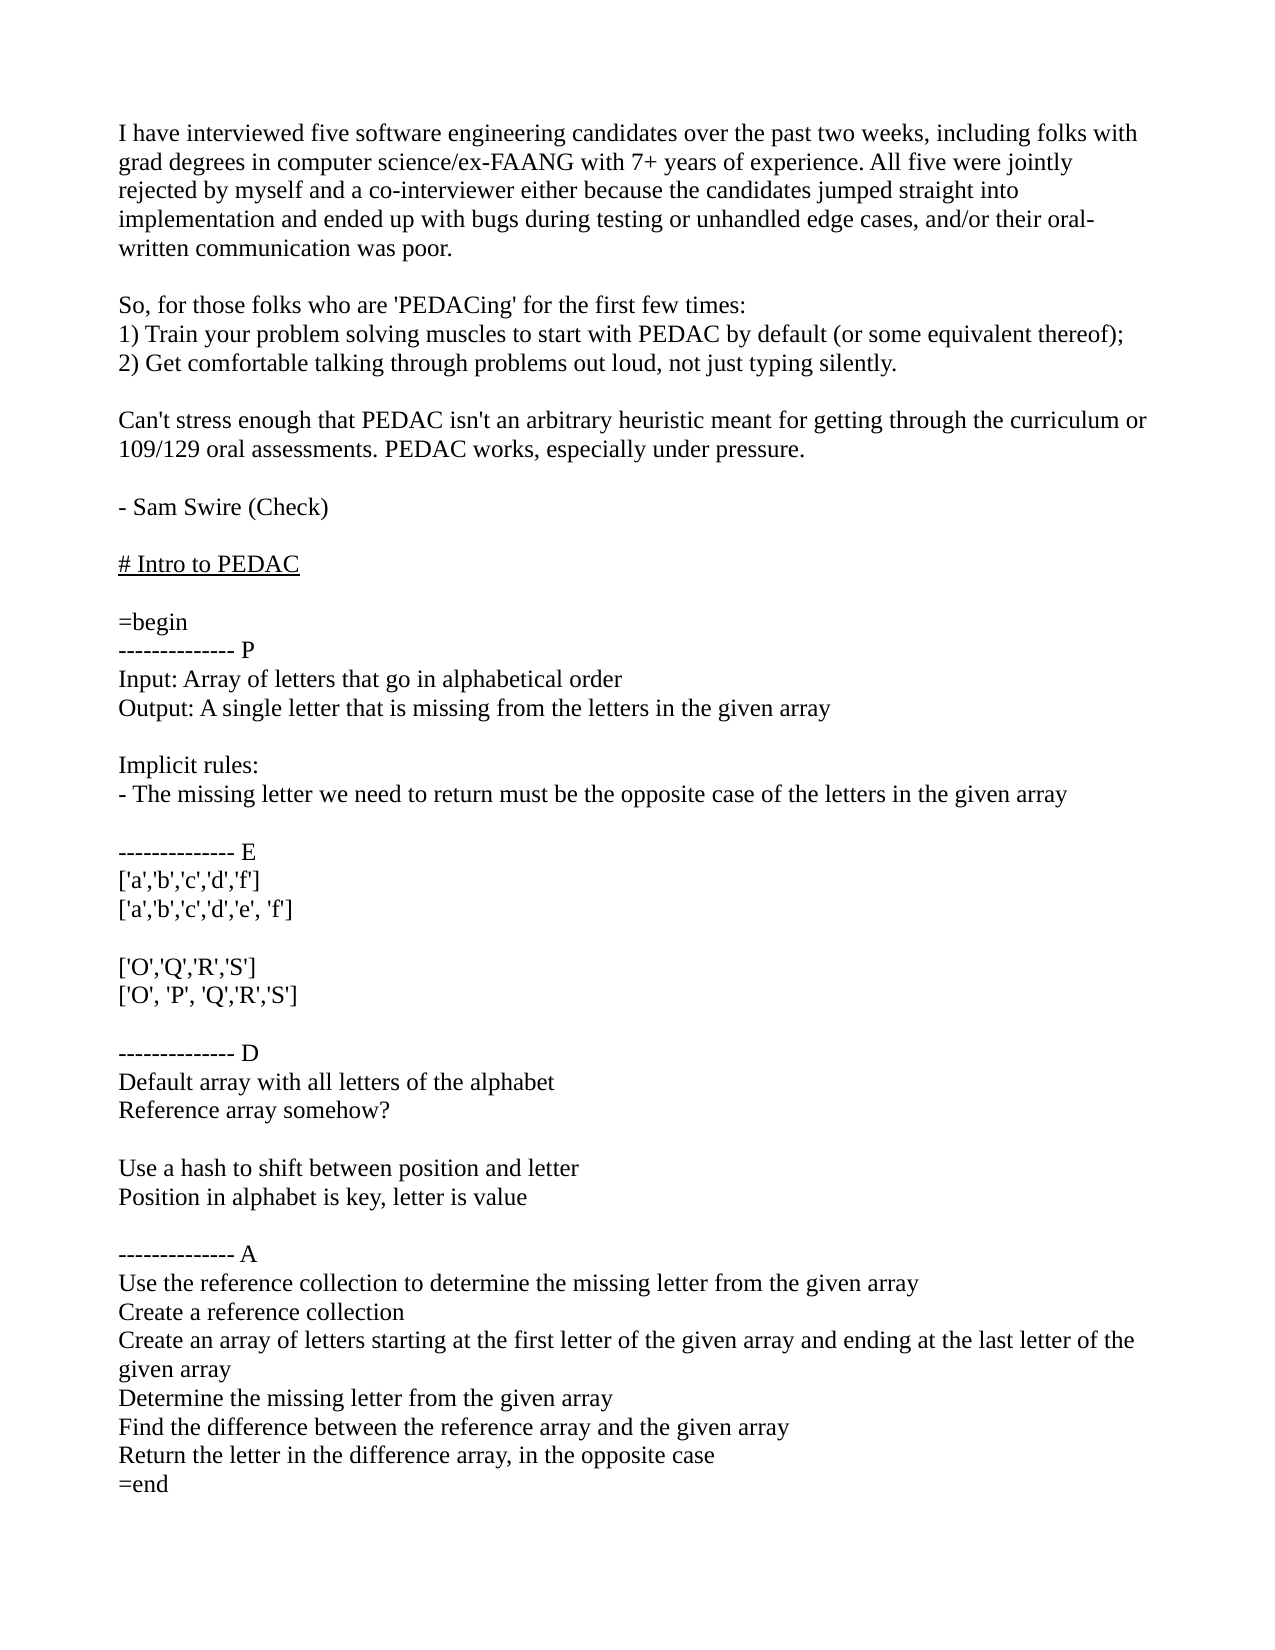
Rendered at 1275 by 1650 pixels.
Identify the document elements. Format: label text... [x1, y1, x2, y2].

text Use the reference collection to determine the missing letter from the given array [118, 1268, 1157, 1297]
text Input: Array of letters that go in alphabetical order [118, 664, 1157, 693]
text Output: A single letter that is missing from the letters in the given array [118, 693, 1157, 722]
text =end [118, 1469, 1157, 1498]
text So, for those folks who are 'PEDACing' for the first few times: [118, 291, 1157, 319]
text =begin [118, 607, 1157, 636]
text - The missing letter we need to return must be the opposite case of the letters in the given array [118, 779, 1157, 808]
text Use a hash to shift between position and letter [118, 1153, 1157, 1182]
text -------------- E [118, 837, 1157, 866]
text -------------- P [118, 636, 1157, 664]
text I have interviewed five software engineering candidates over the past two weeks, including folks with grad degrees in computer science/ex-FAANG with 7+ years of experience. All five were jointly rejected by myself and a co-interviewer either because the candidates jumped straight into implementation and ended up with bugs during testing or unhandled edge cases, and/or their oral-written communication was poor. [118, 118, 1157, 262]
text Reference array somehow? [118, 1096, 1157, 1124]
text Determine the missing letter from the given array [118, 1383, 1157, 1412]
text 1) Train your problem solving muscles to start with PEDAC by default (or some equivalent thereof); [118, 319, 1157, 348]
text ['a','b','c','d','f'] [118, 866, 1157, 894]
text Default array with all letters of the alphabet [118, 1067, 1157, 1096]
text Find the difference between the reference array and the given array [118, 1412, 1157, 1441]
text ['O','Q','R','S'] [118, 952, 1157, 981]
text -------------- D [118, 1038, 1157, 1067]
text ['O', 'P', 'Q','R','S'] [118, 981, 1157, 1009]
text Create an array of letters starting at the first letter of the given array and ending at the last letter of the given array [118, 1326, 1157, 1383]
text Create a reference collection [118, 1297, 1157, 1326]
text Implicit rules: [118, 751, 1157, 779]
text - Sam Swire (Check) [118, 492, 1157, 521]
text ['a','b','c','d','e', 'f'] [118, 894, 1157, 923]
text Position in alphabet is key, letter is value [118, 1182, 1157, 1211]
text Return the letter in the difference array, in the opposite case [118, 1441, 1157, 1469]
text -------------- A [118, 1239, 1157, 1268]
text 2) Get comfortable talking through problems out loud, not just typing silently. [118, 348, 1157, 377]
text # Intro to PEDAC [118, 549, 1157, 578]
text Can't stress enough that PEDAC isn't an arbitrary heuristic meant for getting through the curriculum or 109/129 oral assessments. PEDAC works, especially under pressure. [118, 406, 1157, 463]
